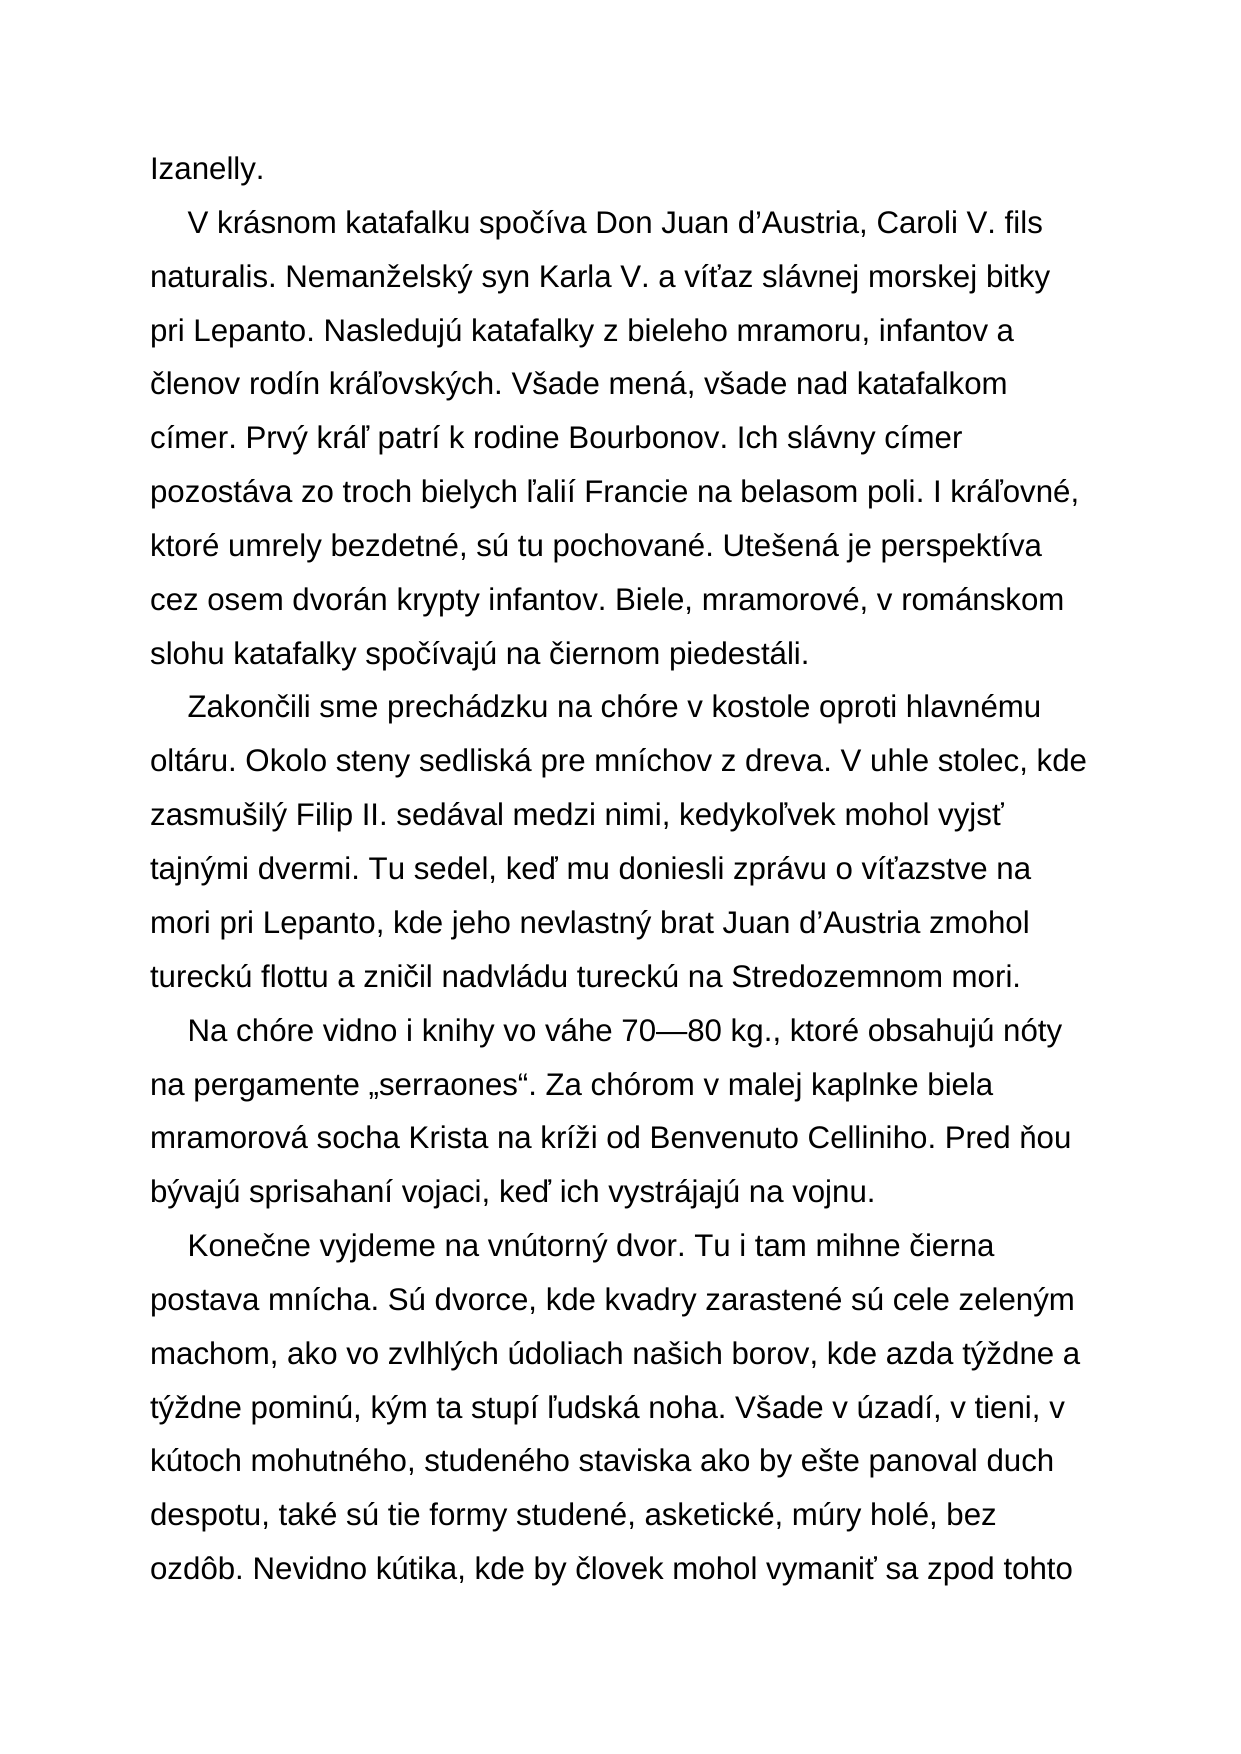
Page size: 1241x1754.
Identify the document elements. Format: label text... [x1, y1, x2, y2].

text V krásnom katafalku spočíva Don Juan d’Austria, Caroli V. fils naturalis. Nemanželský syn Karla V. a víťaz slávnej morskej bitky pri Lepanto. Nasledujú katafalky z bieleho mramoru, infantov a členov rodín kráľovských. Všade mená, všade nad katafalkom címer. Prvý kráľ patrí k rodine Bourbonov. Ich slávny címer pozostáva zo troch bielych ľalií Francie na belasom poli. I kráľovné, ktoré umrely bezdetné, sú tu pochované. Utešená je perspektíva cez osem dvorán krypty infantov. Biele, mramorové, v románskom slohu katafalky spočívajú na čiernom piedestáli. [150, 204, 1091, 671]
text Zakončili sme prechádzku na chóre v kostole oproti hlavnému oltáru. Okolo steny sedliská pre mníchov z dreva. V uhle stolec, kde zasmušilý Filip II. sedával medzi nimi, kedykoľvek mohol vyjsť tajnými dvermi. Tu sedel, keď mu doniesli zprávu o víťazstve na mori pri Lepanto, kde jeho nevlastný brat Juan d’Austria zmohol tureckú flottu a zničil nadvládu tureckú na Stredozemnom mori. [150, 688, 1091, 994]
text Na chóre vidno i knihy vo váhe 70—80 kg., ktoré obsahujú nóty na pergamente „serraones“. Za chórom v malej kaplnke biela mramorová socha Krista na kríži od Benvenuto Celliniho. Pred ňou bývajú sprisahaní vojaci, keď ich vystrájajú na vojnu. [150, 1012, 1091, 1209]
text Izanelly. [150, 150, 1091, 186]
text Konečne vyjdeme na vnútorný dvor. Tu i tam mihne čierna postava mnícha. Sú dvorce, kde kvadry zarastené sú cele zeleným machom, ako vo zvlhlých údoliach našich borov, kde azda týždne a týždne pominú, kým ta stupí ľudská noha. Všade v úzadí, v tieni, v kútoch mohutného, studeného staviska ako by ešte panoval duch despotu, také sú tie formy studené, asketické, múry holé, bez ozdôb. Nevidno kútika, kde by človek mohol vymaniť sa zpod tohto [150, 1227, 1091, 1586]
